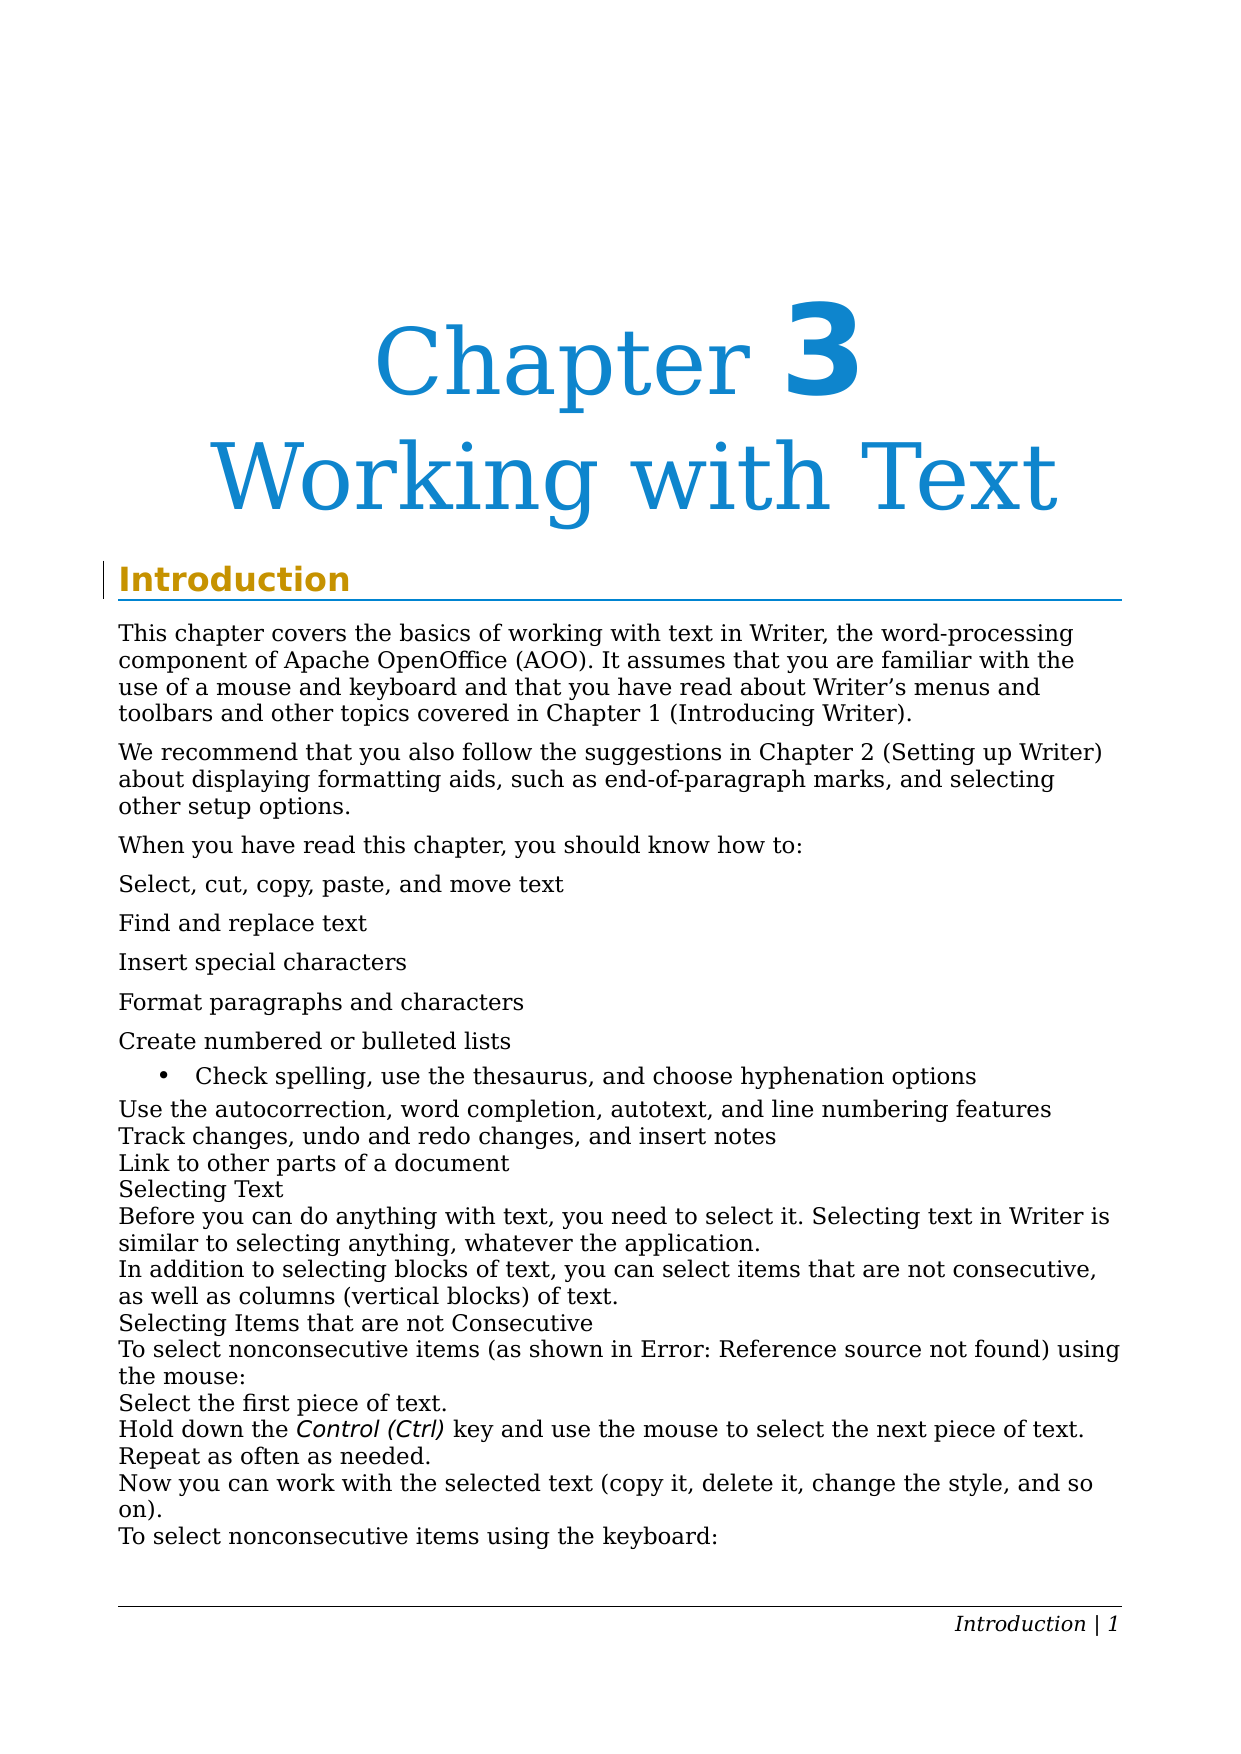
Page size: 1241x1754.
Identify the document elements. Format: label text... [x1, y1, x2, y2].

text To select nonconsecutive items using the keyboard: [118, 1523, 1122, 1550]
list Create numbered or bulleted lists [118, 1028, 1122, 1054]
text When you have read this chapter, you should know how to: [118, 832, 1122, 859]
subtitle Introduction [118, 561, 1122, 599]
text Link to other parts of a document [118, 1150, 1122, 1176]
text Chapter 3 Working with Text [118, 279, 1122, 531]
text To select nonconsecutive items (as shown in Error: Reference source not found) using the mouse: [118, 1336, 1122, 1390]
text Selecting Text [118, 1176, 1122, 1203]
text In addition to selecting blocks of text, you can select items that are not consecutive, as well as columns (vertical blocks) of text. [118, 1256, 1122, 1310]
text This chapter covers the basics of working with text in Writer, the word-processing component of Apache OpenOffice (AOO). It assumes that you are familiar with the use of a mouse and keyboard and that you have read about Writer’s menus and toolbars and other topics covered in Chapter 1 (Introducing Writer). [118, 620, 1122, 727]
text Selecting Items that are not Consecutive [118, 1310, 1122, 1336]
text Format paragraphs and characters [118, 989, 1122, 1015]
text Before you can do anything with text, you need to select it. Selecting text in Writer is similar to selecting anything, whatever the application. [118, 1203, 1122, 1256]
text Track changes, undo and redo changes, and insert notes [118, 1123, 1122, 1150]
text Find and replace text [118, 910, 1122, 937]
text Select the first piece of text. [118, 1390, 1122, 1416]
text Use the autocorrection, word completion, autotext, and line numbering features [118, 1096, 1122, 1123]
text Now you can work with the selected text (copy it, delete it, change the style, and so on). [118, 1470, 1122, 1523]
list Check spelling, use the thesaurus, and choose hyphenation options [156, 1061, 1122, 1090]
text Select, cut, copy, paste, and move text [118, 871, 1122, 898]
text Hold down the Control (Ctrl) key and use the mouse to select the next piece of text. [118, 1416, 1122, 1443]
text Repeat as often as needed. [118, 1443, 1122, 1470]
text We recommend that you also follow the suggestions in Chapter 2 (Setting up Writer) about displaying formatting aids, such as end-of-paragraph marks, and selecting other setup options. [118, 739, 1122, 819]
text Insert special characters [118, 949, 1122, 976]
